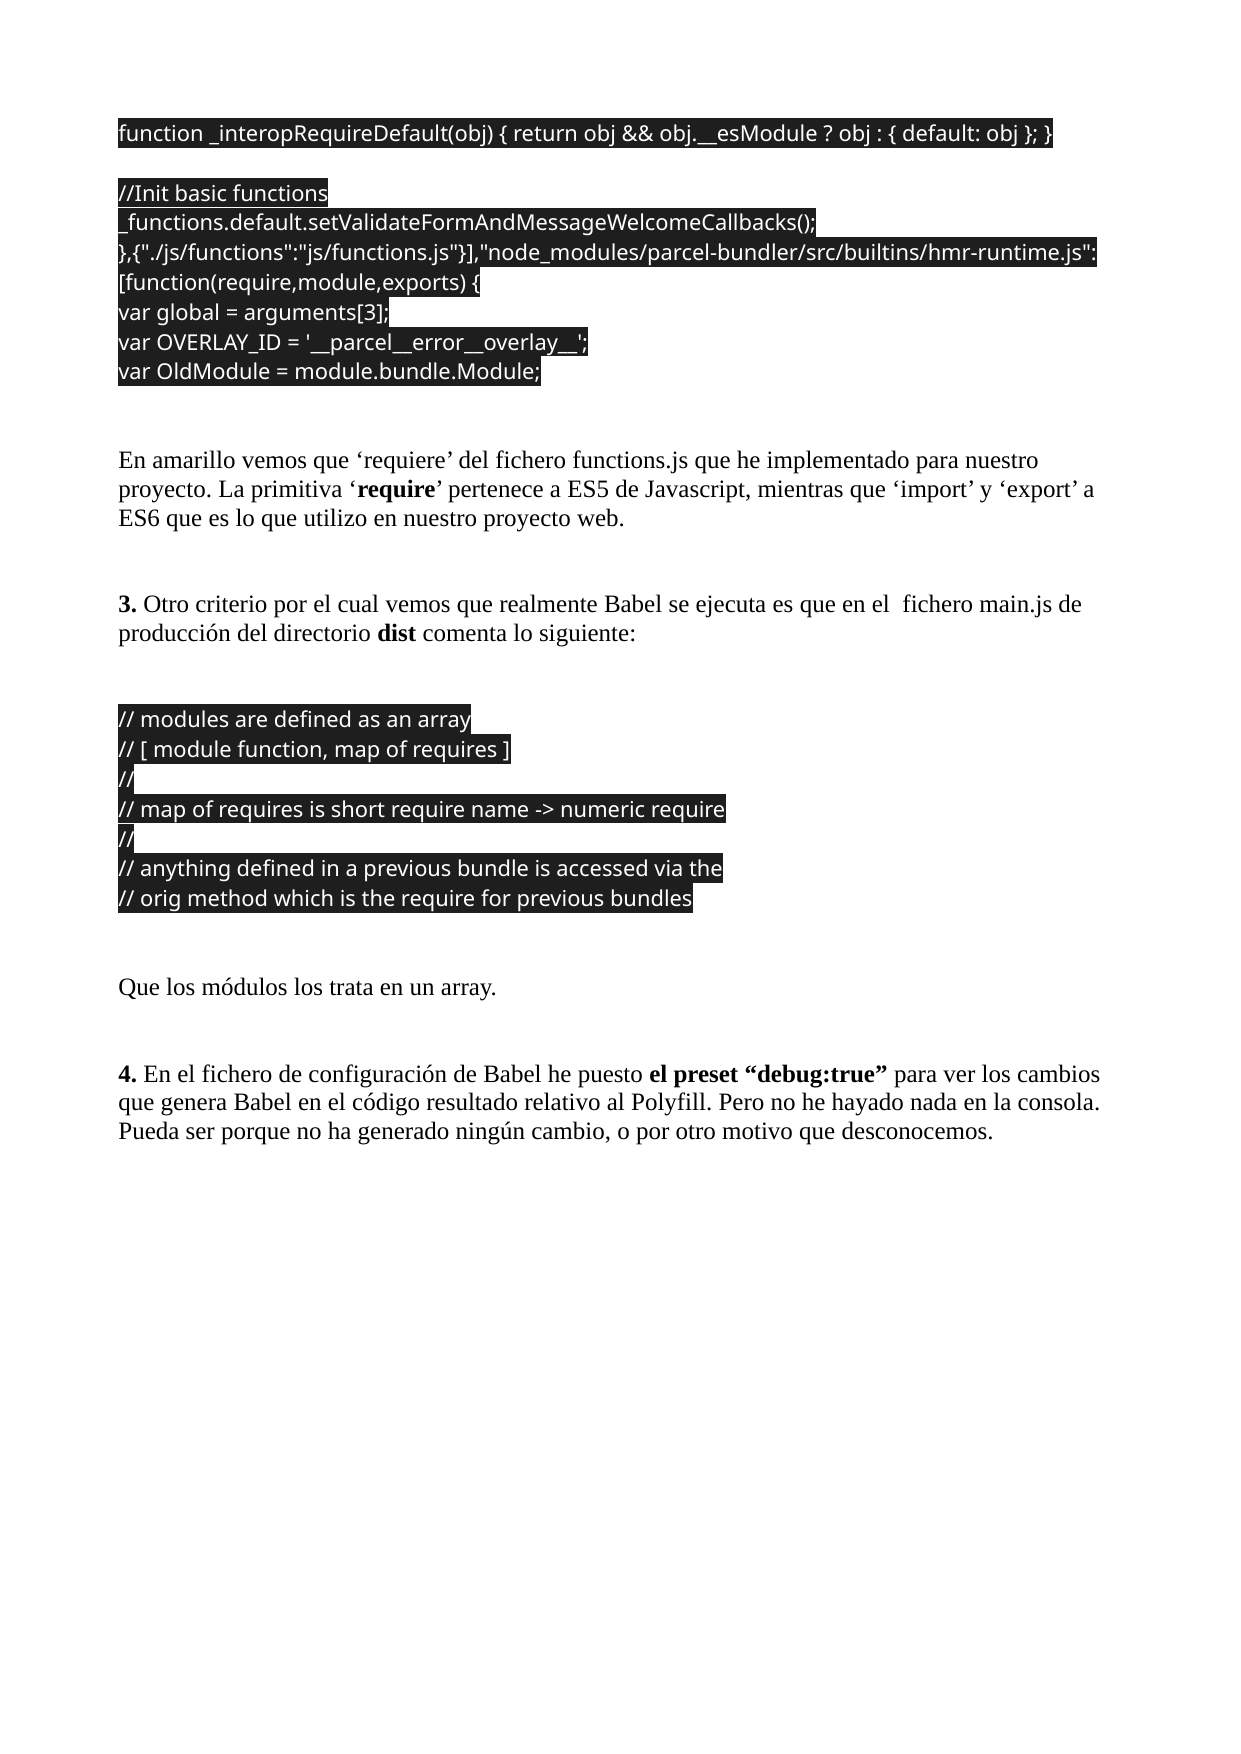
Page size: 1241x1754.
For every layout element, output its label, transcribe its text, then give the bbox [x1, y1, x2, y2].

text Que los módulos los trata en un array. [118, 972, 1122, 1001]
text var OldModule = module.bundle.Module; [118, 356, 1122, 386]
text 3. Otro criterio por el cual vemos que realmente Babel se ejecuta es que en el fichero main.js de producción del directorio dist comenta lo siguiente: [118, 589, 1122, 647]
text En amarillo vemos que ‘requiere’ del fichero functions.js que he implementado para nuestro proyecto. La primitiva ‘require’ pertenece a ES5 de Javascript, mientras que ‘import’ y ‘export’ a ES6 que es lo que utilizo en nuestro proyecto web. [118, 446, 1122, 532]
text // orig method which is the require for previous bundles [118, 883, 1122, 913]
text // [118, 823, 1122, 853]
text _functions.default.setValidateFormAndMessageWelcomeCallbacks(); [118, 207, 1122, 237]
text var OVERLAY_ID = '__parcel__error__overlay__'; [118, 327, 1122, 356]
text // map of requires is short require name -> numeric require [118, 794, 1122, 823]
text var global = arguments[3]; [118, 297, 1122, 327]
text // modules are defined as an array [118, 704, 1122, 734]
text // [118, 764, 1122, 794]
text },{"./js/functions":"js/functions.js"}],"node_modules/parcel-bundler/src/builtins/hmr-runtime.js":[function(require,module,exports) { [118, 237, 1122, 297]
text // anything defined in a previous bundle is accessed via the [118, 853, 1122, 883]
text function _interopRequireDefault(obj) { return obj && obj.__esModule ? obj : { default: obj }; } [118, 118, 1122, 148]
text 4. En el fichero de configuración de Babel he puesto el preset “debug:true” para ver los cambios que genera Babel en el código resultado relativo al Polyfill. Pero no he hayado nada en la consola. Pueda ser porque no ha generado ningún cambio, o por otro motivo que desconocemos. [118, 1059, 1122, 1145]
text // [ module function, map of requires ] [118, 734, 1122, 764]
text //Init basic functions [118, 178, 1122, 207]
